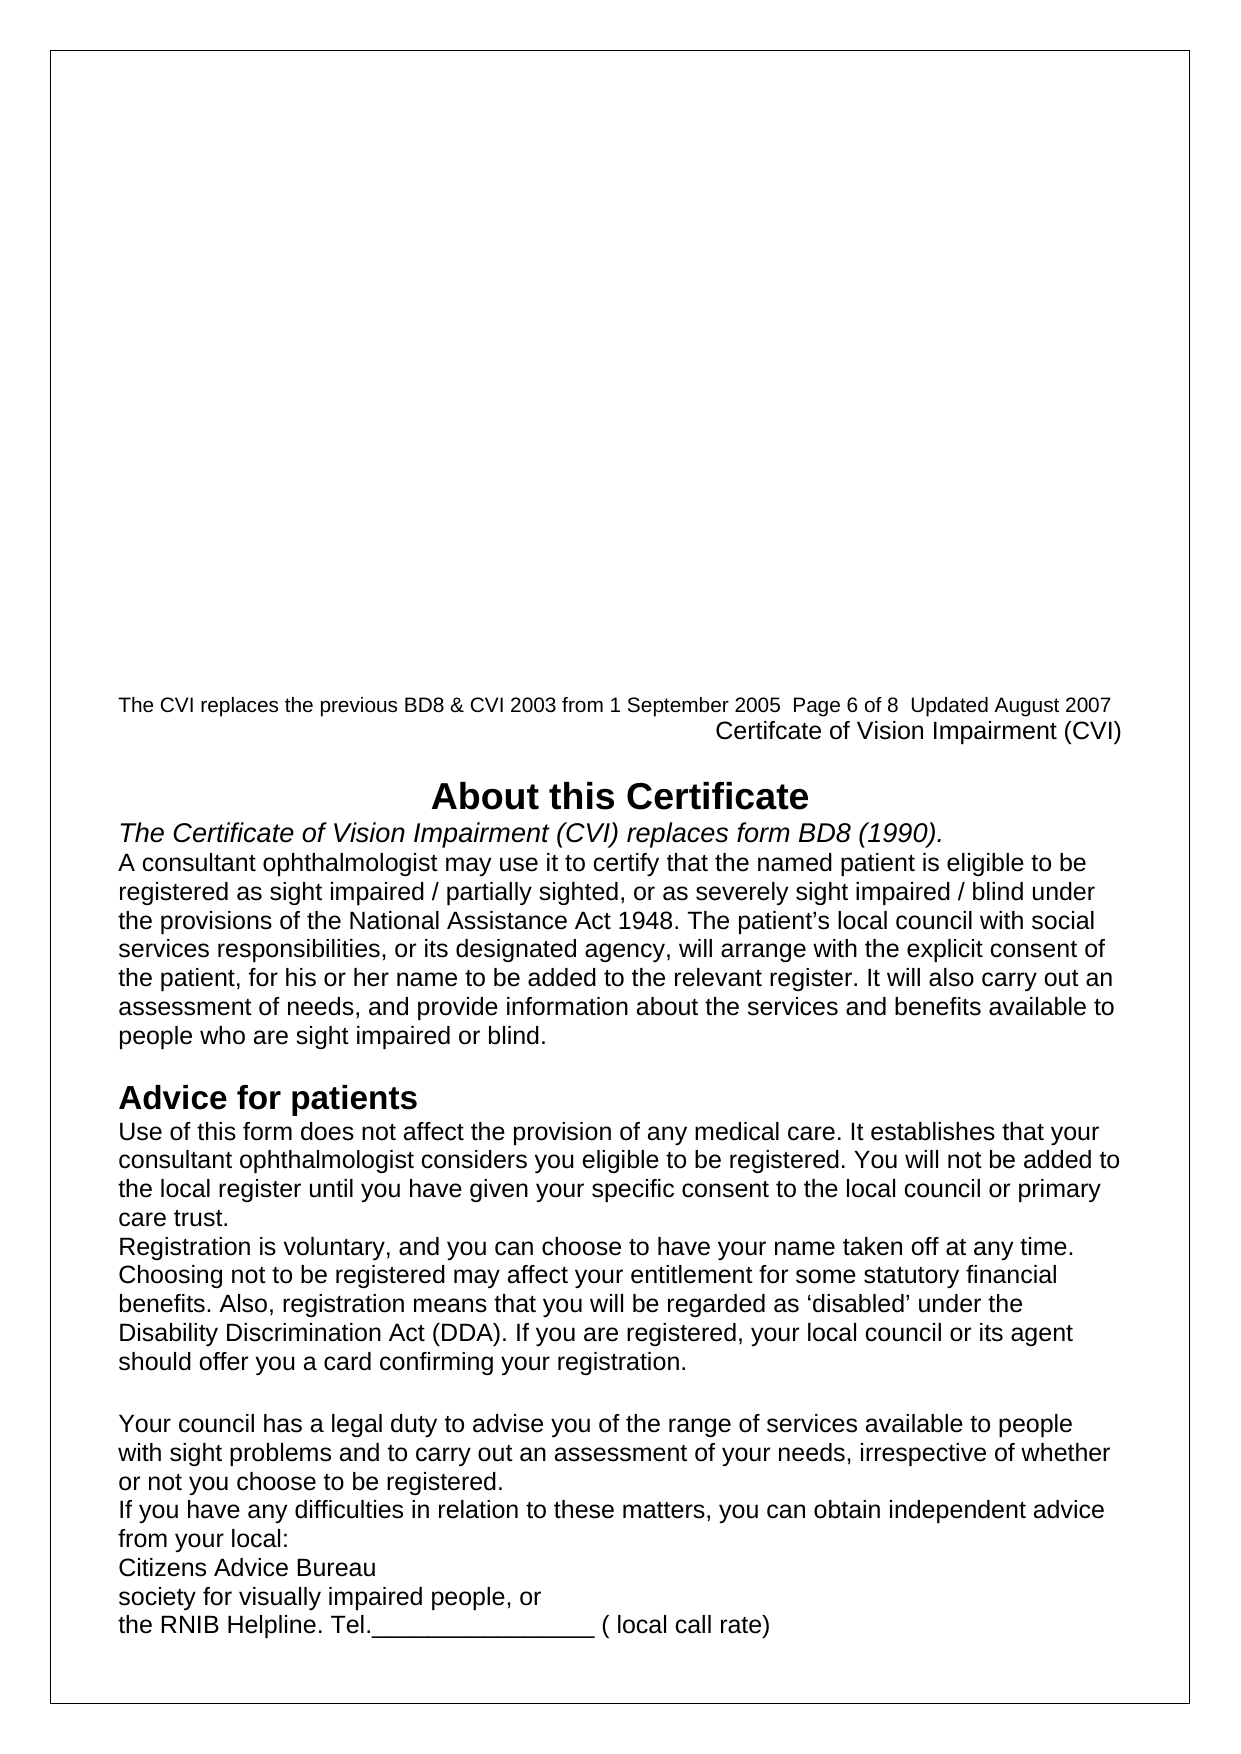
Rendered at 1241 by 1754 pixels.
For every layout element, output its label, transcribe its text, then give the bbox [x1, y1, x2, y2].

text The CVI replaces the previous BD8 & CVI 2003 from 1 September 2005 Page 6 of 8 Updated August 2007 [118, 692, 1122, 716]
text Certifcate of Vision Impairment (CVI) [118, 716, 1122, 745]
text the RNIB Helpline. Tel.________________ ( local call rate) [118, 1610, 1122, 1639]
text About this Certificate [118, 774, 1122, 817]
text The Certificate of Vision Impairment (CVI) replaces form BD8 (1990). [118, 817, 1122, 848]
text A consultant ophthalmologist may use it to certify that the named patient is eligible to be registered as sight impaired / partially sighted, or as severely sight impaired / blind under the provisions of the National Assistance Act 1948. The patient’s local council with social services responsibilities, or its designated agency, will arrange with the explicit consent of the patient, for his or her name to be added to the relevant register. It will also carry out an assessment of needs, and provide information about the services and benefits available to people who are sight impaired or blind. [118, 848, 1122, 1049]
text Citizens Advice Bureau [118, 1553, 1122, 1581]
text Registration is voluntary, and you can choose to have your name taken off at any time. Choosing not to be registered may affect your entitlement for some statutory financial benefits. Also, registration means that you will be regarded as ‘disabled’ under the Disability Discrimination Act (DDA). If you are registered, your local council or its agent should offer you a card confirming your registration. [118, 1232, 1122, 1375]
text Your council has a legal duty to advise you of the range of services available to people with sight problems and to carry out an assessment of your needs, irrespective of whether or not you choose to be registered. [118, 1409, 1122, 1495]
text If you have any difficulties in relation to these matters, you can obtain independent advice from your local: [118, 1495, 1122, 1553]
text Use of this form does not affect the provision of any medical care. It establishes that your consultant ophthalmologist considers you eligible to be registered. You will not be added to the local register until you have given your specific consent to the local council or primary care trust. [118, 1117, 1122, 1232]
text Advice for patients [118, 1078, 1122, 1117]
text society for visually impaired people, or [118, 1581, 1122, 1610]
